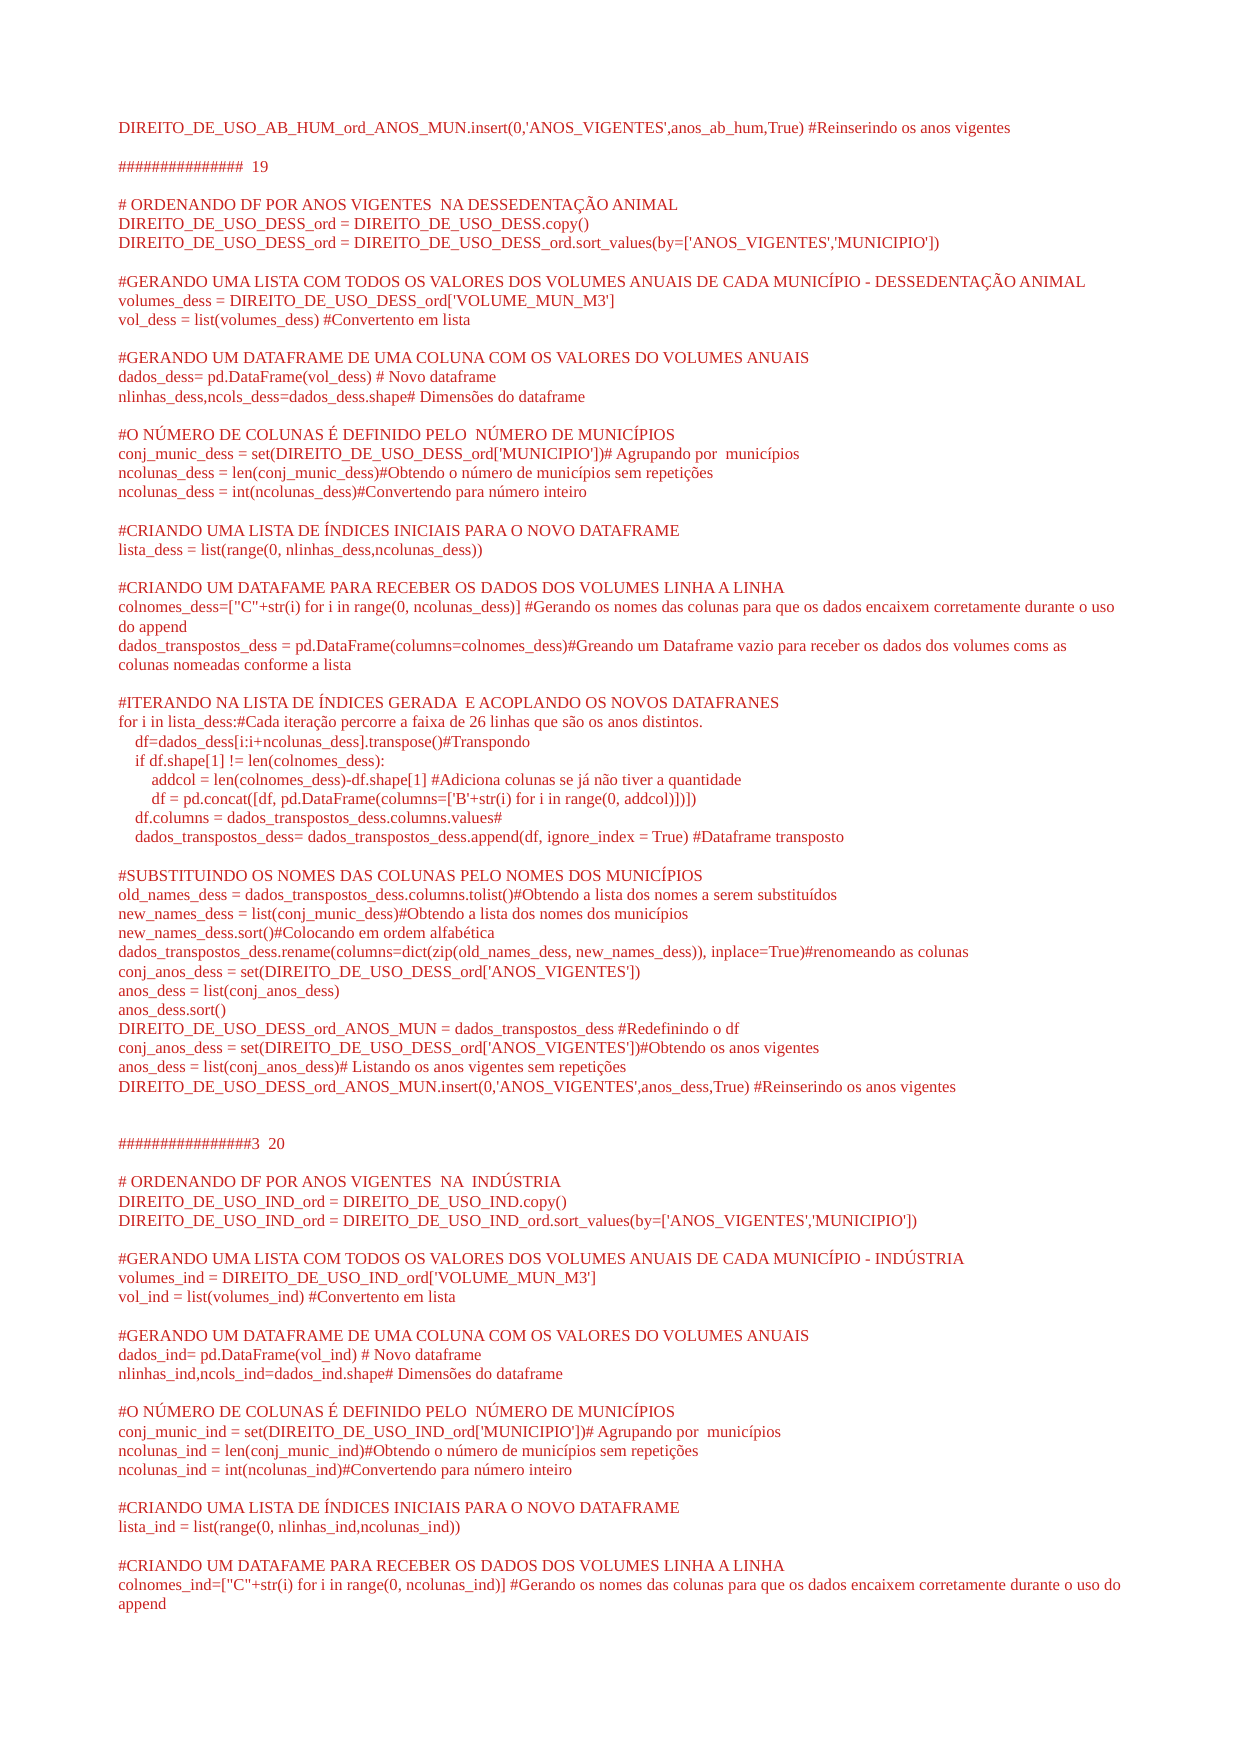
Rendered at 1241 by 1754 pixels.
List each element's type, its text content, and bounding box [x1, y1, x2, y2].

text dados_ind= pd.DataFrame(vol_ind) # Novo dataframe [118, 1345, 1122, 1364]
text nlinhas_ind,ncols_ind=dados_ind.shape# Dimensões do dataframe [118, 1364, 1122, 1383]
text #CRIANDO UMA LISTA DE ÍNDICES INICIAIS PARA O NOVO DATAFRAME [118, 521, 1122, 540]
text ncolunas_dess = len(conj_munic_dess)#Obtendo o número de municípios sem repetições [118, 463, 1122, 482]
text DIREITO_DE_USO_IND_ord = DIREITO_DE_USO_IND_ord.sort_values(by=['ANOS_VIGENTES','MUNICIPIO']) [118, 1211, 1122, 1230]
text conj_munic_ind = set(DIREITO_DE_USO_IND_ord['MUNICIPIO'])# Agrupando por municípios [118, 1421, 1122, 1441]
text DIREITO_DE_USO_IND_ord = DIREITO_DE_USO_IND.copy() [118, 1191, 1122, 1211]
text nlinhas_dess,ncols_dess=dados_dess.shape# Dimensões do dataframe [118, 386, 1122, 406]
text ############### 19 [118, 156, 1122, 176]
text anos_dess.sort() [118, 1000, 1122, 1019]
text anos_dess = list(conj_anos_dess)# Listando os anos vigentes sem repetições [118, 1057, 1122, 1076]
text old_names_dess = dados_transpostos_dess.columns.tolist()#Obtendo a lista dos nomes a serem substituídos [118, 885, 1122, 904]
text #GERANDO UMA LISTA COM TODOS OS VALORES DOS VOLUMES ANUAIS DE CADA MUNICÍPIO - DESSEDENTAÇÃO ANIMAL [118, 271, 1122, 291]
text volumes_dess = DIREITO_DE_USO_DESS_ord['VOLUME_MUN_M3'] [118, 291, 1122, 310]
text if df.shape[1] != len(colnomes_dess): [118, 751, 1122, 770]
text lista_dess = list(range(0, nlinhas_dess,ncolunas_dess)) [118, 540, 1122, 559]
text for i in lista_dess:#Cada iteração percorre a faixa de 26 linhas que são os anos distintos. [118, 712, 1122, 731]
text vol_ind = list(volumes_ind) #Convertento em lista [118, 1287, 1122, 1306]
text ncolunas_ind = len(conj_munic_ind)#Obtendo o número de municípios sem repetições [118, 1441, 1122, 1460]
text ################3 20 [118, 1134, 1122, 1153]
text #O NÚMERO DE COLUNAS É DEFINIDO PELO NÚMERO DE MUNICÍPIOS [118, 425, 1122, 444]
text colnomes_dess=["C"+str(i) for i in range(0, ncolunas_dess)] #Gerando os nomes das colunas para que os dados encaixem corretamente durante o uso do append [118, 597, 1122, 636]
text # ORDENANDO DF POR ANOS VIGENTES NA INDÚSTRIA [118, 1172, 1122, 1191]
text ncolunas_ind = int(ncolunas_ind)#Convertendo para número inteiro [118, 1460, 1122, 1479]
text #CRIANDO UMA LISTA DE ÍNDICES INICIAIS PARA O NOVO DATAFRAME [118, 1498, 1122, 1517]
text conj_anos_dess = set(DIREITO_DE_USO_DESS_ord['ANOS_VIGENTES']) [118, 961, 1122, 981]
text DIREITO_DE_USO_DESS_ord_ANOS_MUN.insert(0,'ANOS_VIGENTES',anos_dess,True) #Reinserindo os anos vigentes [118, 1076, 1122, 1096]
text colnomes_ind=["C"+str(i) for i in range(0, ncolunas_ind)] #Gerando os nomes das colunas para que os dados encaixem corretamente durante o uso do append [118, 1575, 1122, 1613]
text df=dados_dess[i:i+ncolunas_dess].transpose()#Transpondo [118, 731, 1122, 751]
text ncolunas_dess = int(ncolunas_dess)#Convertendo para número inteiro [118, 482, 1122, 501]
text #O NÚMERO DE COLUNAS É DEFINIDO PELO NÚMERO DE MUNICÍPIOS [118, 1402, 1122, 1421]
text #CRIANDO UM DATAFAME PARA RECEBER OS DADOS DOS VOLUMES LINHA A LINHA [118, 1556, 1122, 1575]
text #SUBSTITUINDO OS NOMES DAS COLUNAS PELO NOMES DOS MUNICÍPIOS [118, 866, 1122, 885]
text volumes_ind = DIREITO_DE_USO_IND_ord['VOLUME_MUN_M3'] [118, 1268, 1122, 1287]
text dados_transpostos_dess= dados_transpostos_dess.append(df, ignore_index = True) #Dataframe transposto [118, 827, 1122, 846]
text df = pd.concat([df, pd.DataFrame(columns=['B'+str(i) for i in range(0, addcol)])]) [118, 789, 1122, 808]
text DIREITO_DE_USO_AB_HUM_ord_ANOS_MUN.insert(0,'ANOS_VIGENTES',anos_ab_hum,True) #Reinserindo os anos vigentes [118, 118, 1122, 137]
text lista_ind = list(range(0, nlinhas_ind,ncolunas_ind)) [118, 1517, 1122, 1536]
text dados_transpostos_dess.rename(columns=dict(zip(old_names_dess, new_names_dess)), inplace=True)#renomeando as colunas [118, 942, 1122, 961]
text new_names_dess.sort()#Colocando em ordem alfabética [118, 923, 1122, 942]
text DIREITO_DE_USO_DESS_ord = DIREITO_DE_USO_DESS.copy() [118, 214, 1122, 233]
text conj_munic_dess = set(DIREITO_DE_USO_DESS_ord['MUNICIPIO'])# Agrupando por municípios [118, 444, 1122, 463]
text #GERANDO UMA LISTA COM TODOS OS VALORES DOS VOLUMES ANUAIS DE CADA MUNICÍPIO - INDÚSTRIA [118, 1249, 1122, 1268]
text addcol = len(colnomes_dess)-df.shape[1] #Adiciona colunas se já não tiver a quantidade [118, 770, 1122, 789]
text #GERANDO UM DATAFRAME DE UMA COLUNA COM OS VALORES DO VOLUMES ANUAIS [118, 348, 1122, 367]
text #CRIANDO UM DATAFAME PARA RECEBER OS DADOS DOS VOLUMES LINHA A LINHA [118, 578, 1122, 597]
text anos_dess = list(conj_anos_dess) [118, 981, 1122, 1000]
text # ORDENANDO DF POR ANOS VIGENTES NA DESSEDENTAÇÃO ANIMAL [118, 195, 1122, 214]
text df.columns = dados_transpostos_dess.columns.values# [118, 808, 1122, 827]
text DIREITO_DE_USO_DESS_ord_ANOS_MUN = dados_transpostos_dess #Redefinindo o df [118, 1019, 1122, 1038]
text #GERANDO UM DATAFRAME DE UMA COLUNA COM OS VALORES DO VOLUMES ANUAIS [118, 1326, 1122, 1345]
text dados_transpostos_dess = pd.DataFrame(columns=colnomes_dess)#Greando um Dataframe vazio para receber os dados dos volumes coms as colunas nomeadas conforme a lista [118, 636, 1122, 674]
text vol_dess = list(volumes_dess) #Convertento em lista [118, 310, 1122, 329]
text DIREITO_DE_USO_DESS_ord = DIREITO_DE_USO_DESS_ord.sort_values(by=['ANOS_VIGENTES','MUNICIPIO']) [118, 233, 1122, 252]
text conj_anos_dess = set(DIREITO_DE_USO_DESS_ord['ANOS_VIGENTES'])#Obtendo os anos vigentes [118, 1038, 1122, 1057]
text dados_dess= pd.DataFrame(vol_dess) # Novo dataframe [118, 367, 1122, 386]
text new_names_dess = list(conj_munic_dess)#Obtendo a lista dos nomes dos municípios [118, 904, 1122, 923]
text #ITERANDO NA LISTA DE ÍNDICES GERADA E ACOPLANDO OS NOVOS DATAFRANES [118, 693, 1122, 712]
